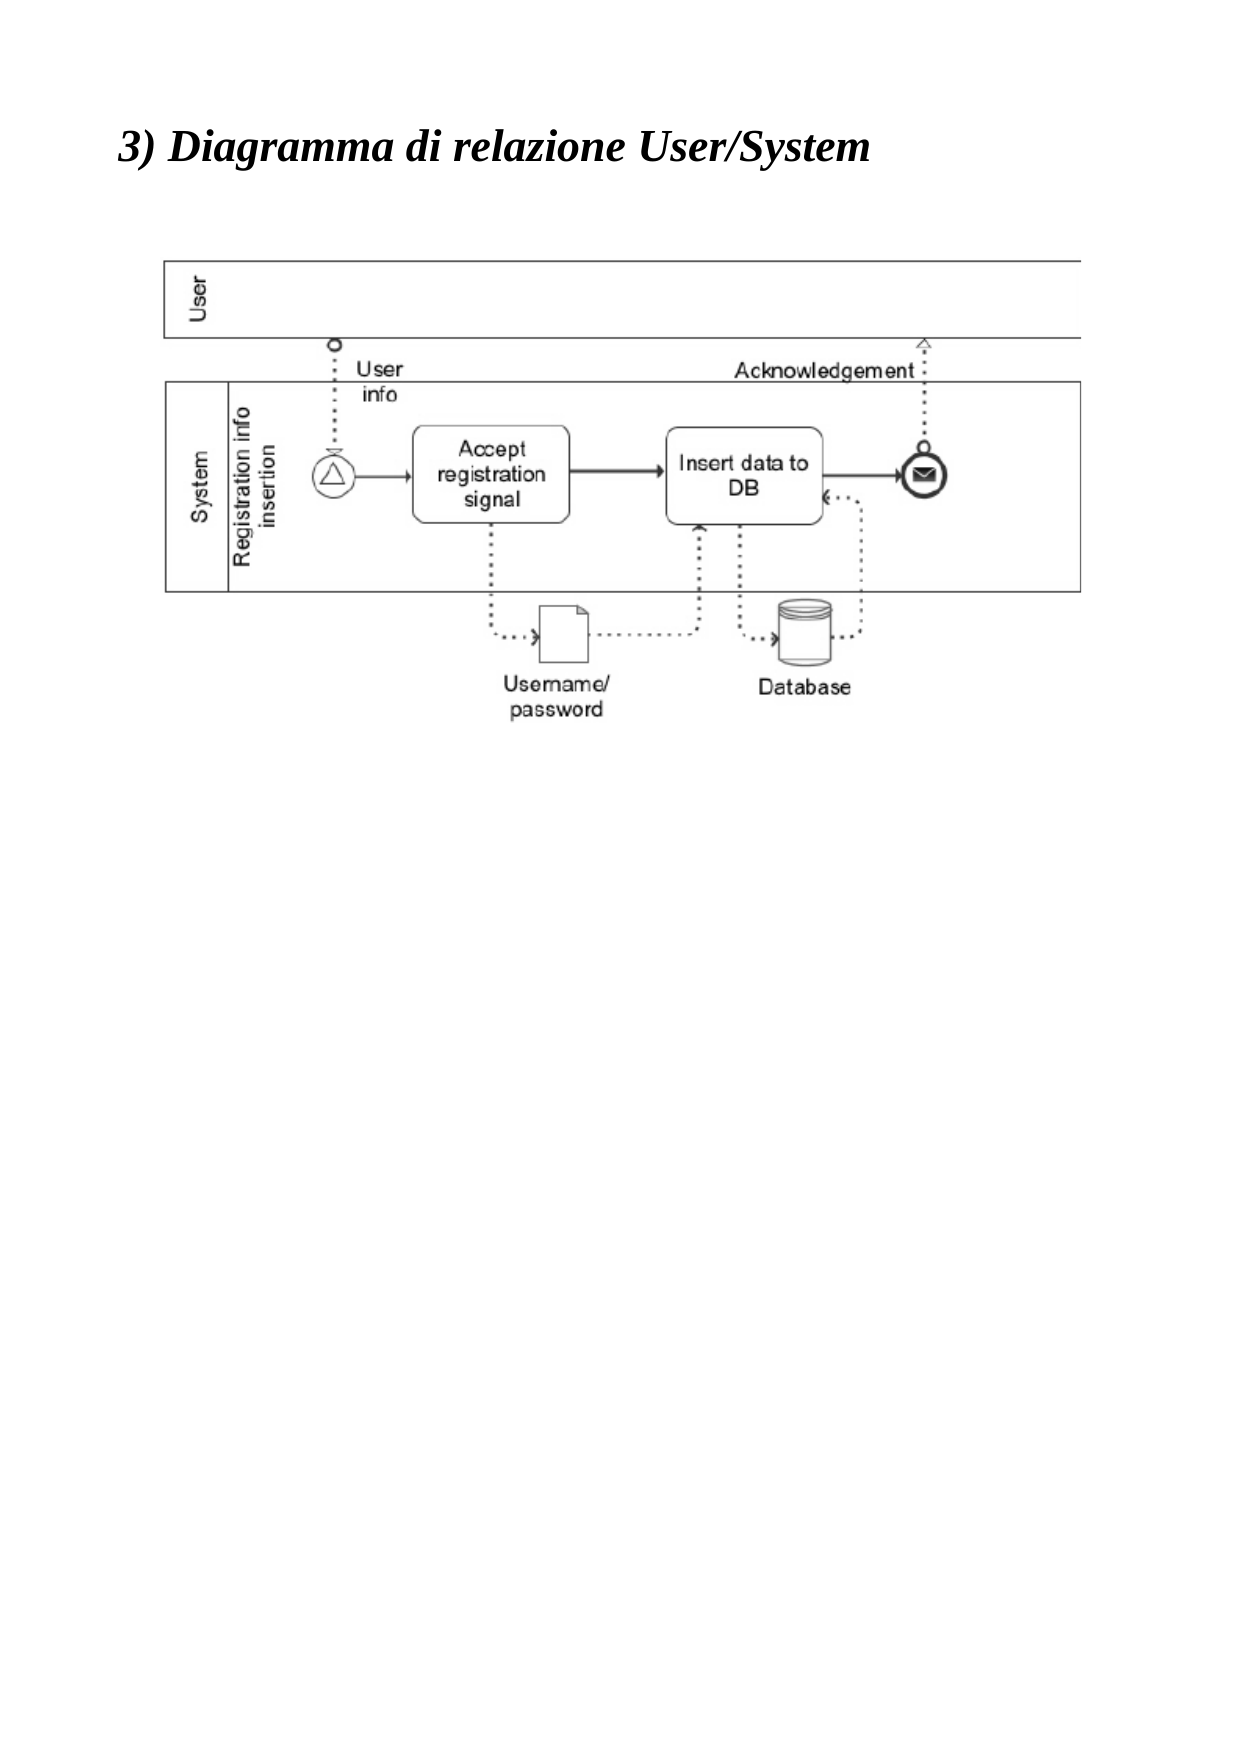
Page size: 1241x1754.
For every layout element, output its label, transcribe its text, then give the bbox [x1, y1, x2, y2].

picture [159, 257, 1082, 723]
text 3) Diagramma di relazione User/System [118, 118, 1122, 171]
